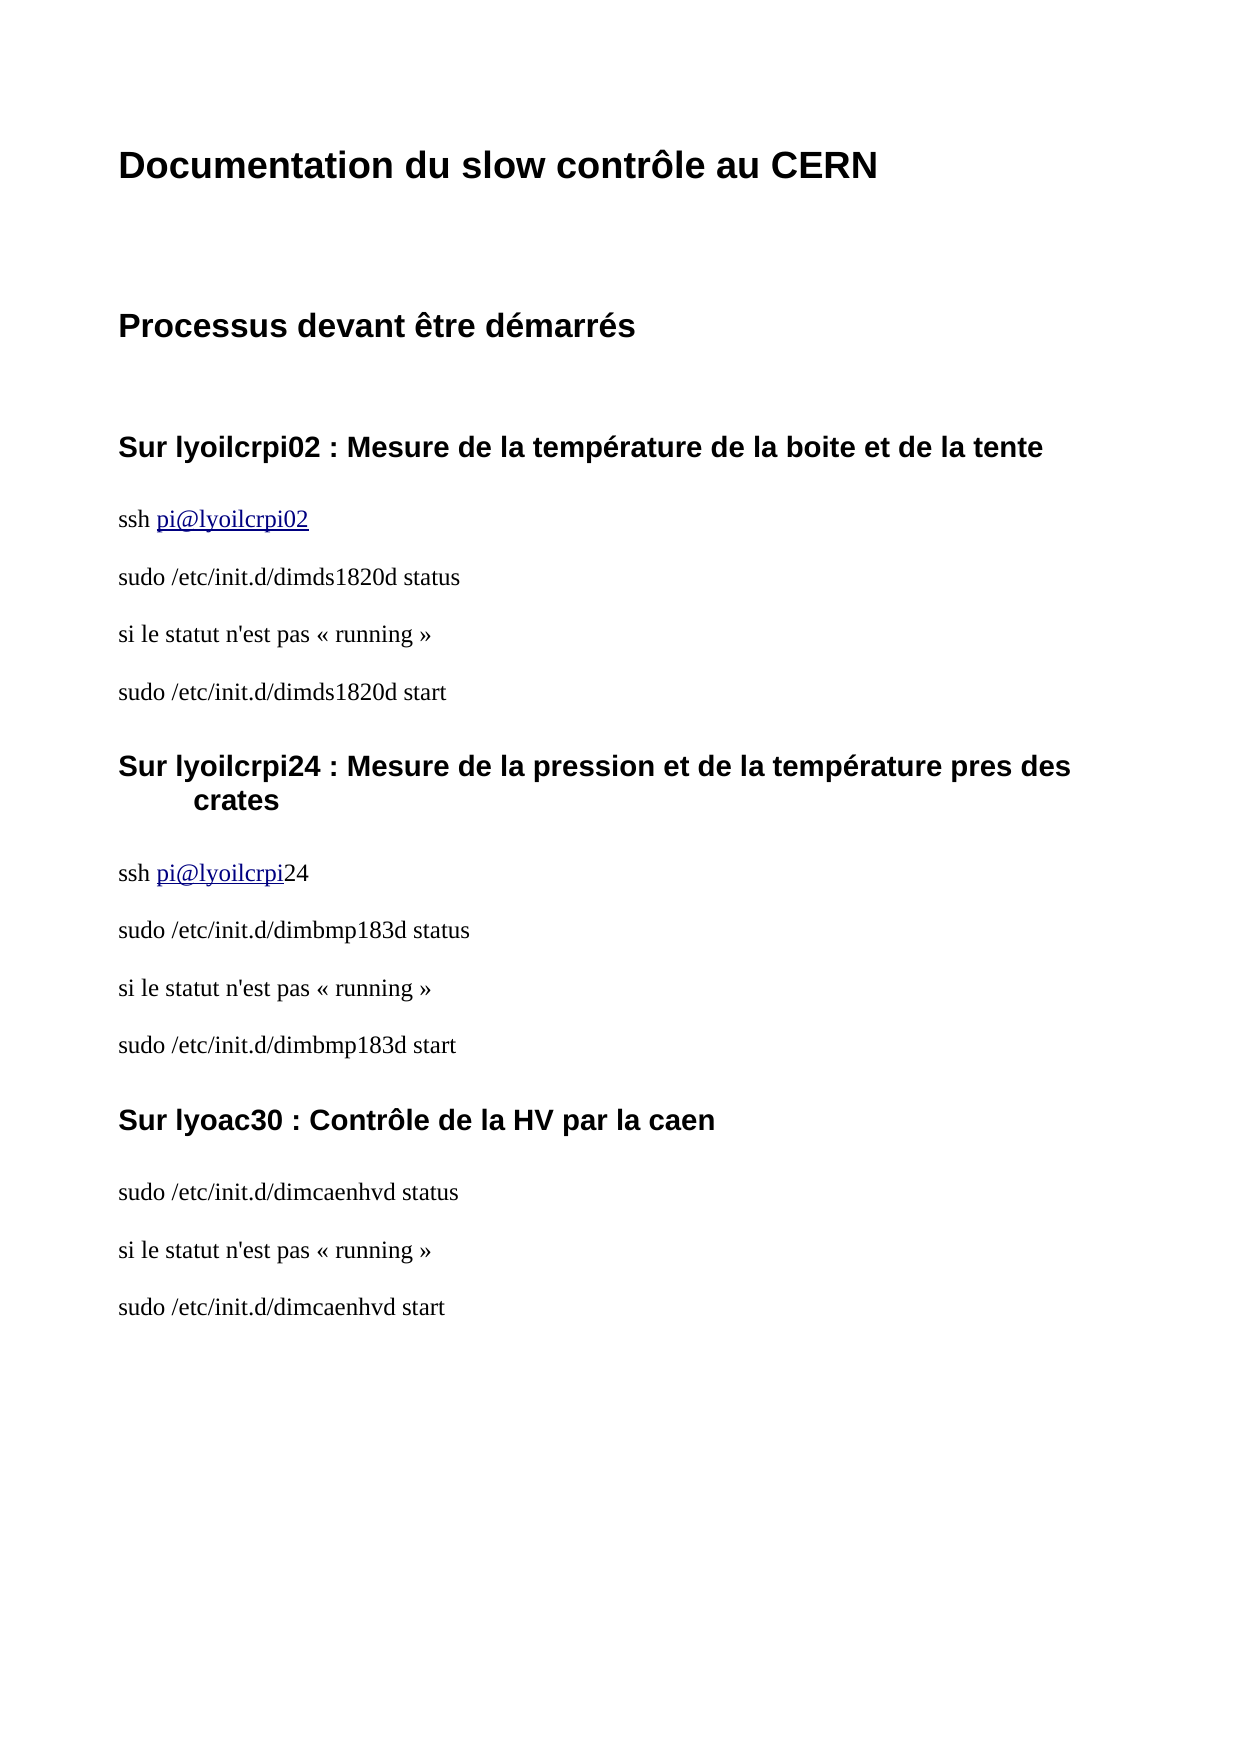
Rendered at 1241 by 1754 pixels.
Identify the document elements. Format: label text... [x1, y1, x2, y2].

text ssh pi@lyoilcrpi24 [118, 858, 1122, 887]
text si le statut n'est pas « running » [118, 1235, 1122, 1264]
subtitle Processus devant être démarrés [118, 306, 1122, 345]
text si le statut n'est pas « running » [118, 619, 1122, 648]
subtitle Documentation du slow contrôle au CERN [118, 143, 1122, 187]
text si le statut n'est pas « running » [118, 973, 1122, 1002]
text sudo /etc/init.d/dimbmp183d status [118, 915, 1122, 944]
text ssh pi@lyoilcrpi02 [118, 504, 1122, 533]
text sudo /etc/init.d/dimbmp183d start [118, 1030, 1122, 1059]
subtitle Sur lyoac30 : Contrôle de la HV par la caen [118, 1102, 1122, 1136]
text sudo /etc/init.d/dimds1820d start [118, 677, 1122, 706]
text sudo /etc/init.d/dimcaenhvd status [118, 1177, 1122, 1206]
subtitle Sur lyoilcrpi02 : Mesure de la température de la boite et de la tente [118, 429, 1122, 463]
text sudo /etc/init.d/dimds1820d status [118, 562, 1122, 591]
text sudo /etc/init.d/dimcaenhvd start [118, 1292, 1122, 1321]
subtitle Sur lyoilcrpi24 : Mesure de la pression et de la température pres des crates [118, 749, 1122, 817]
